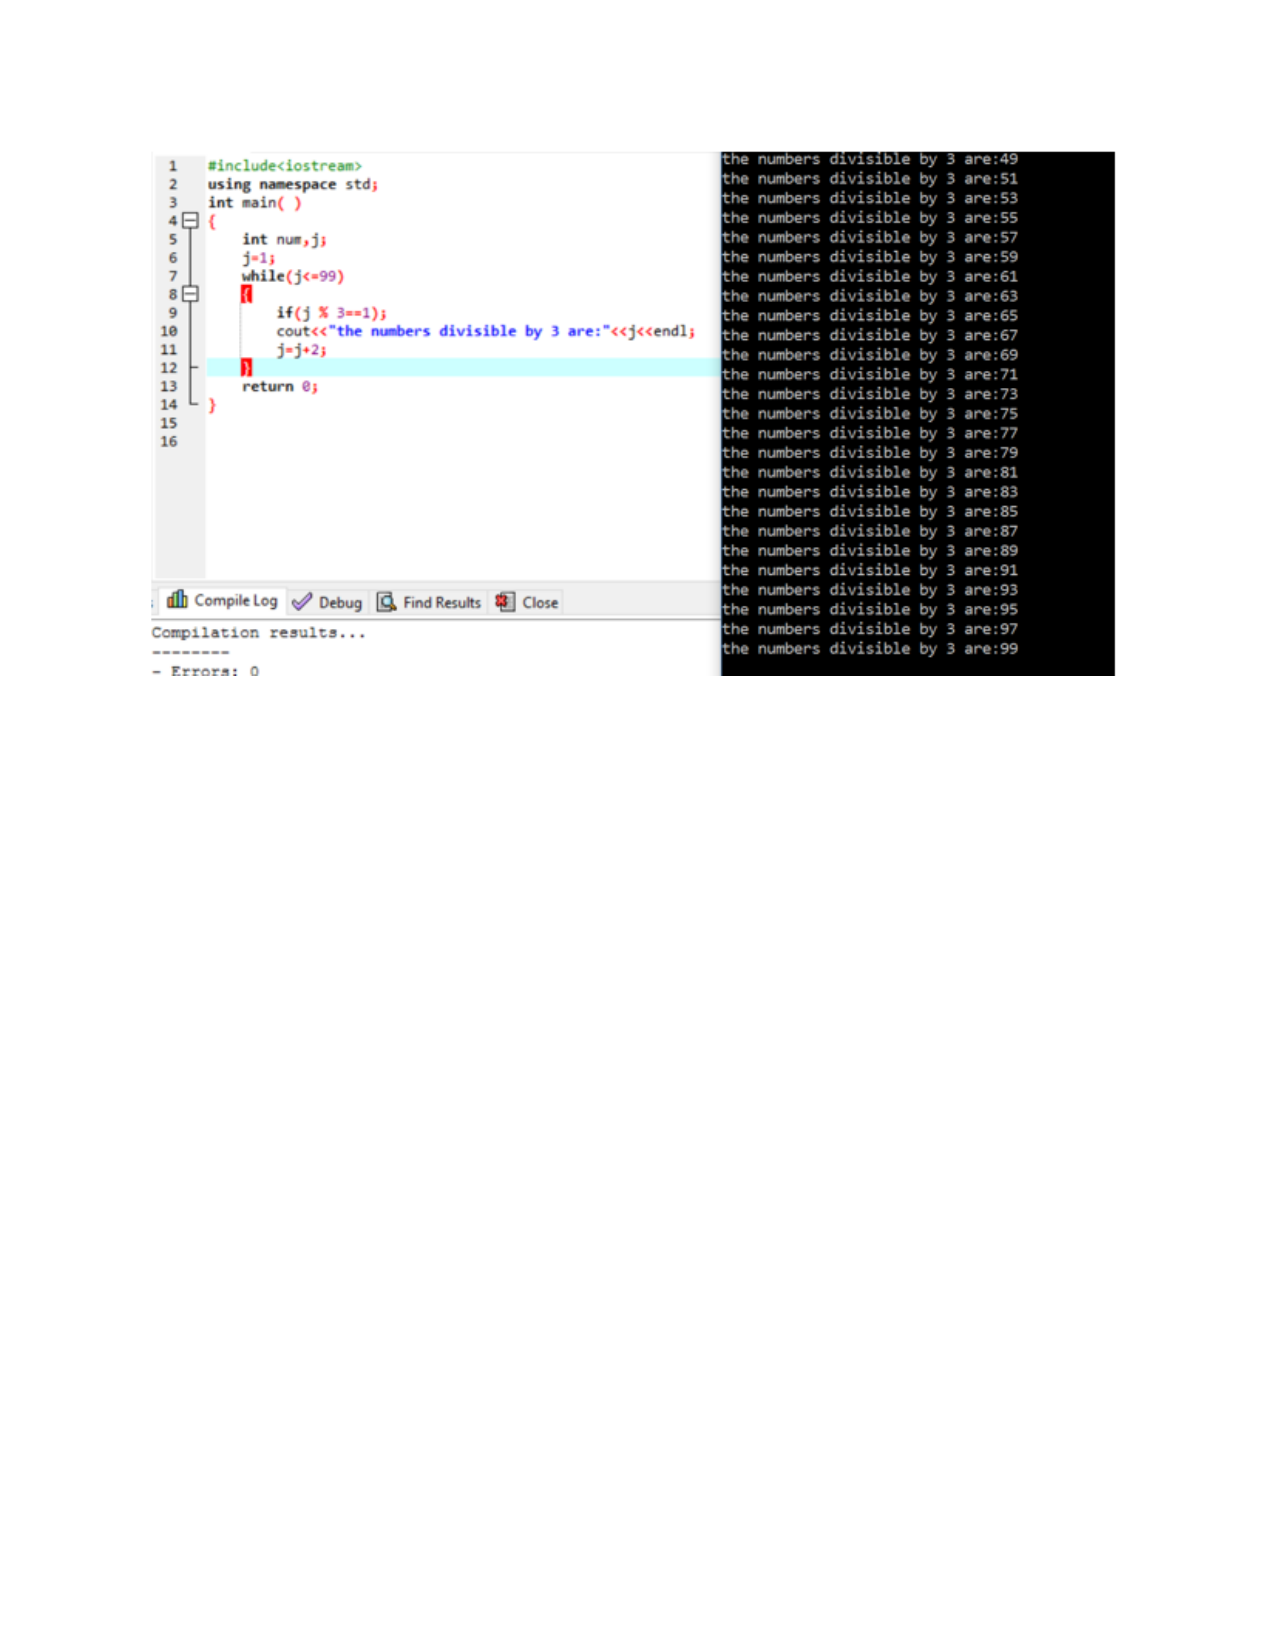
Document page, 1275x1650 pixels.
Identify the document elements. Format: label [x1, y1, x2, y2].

picture [150, 150, 1125, 676]
